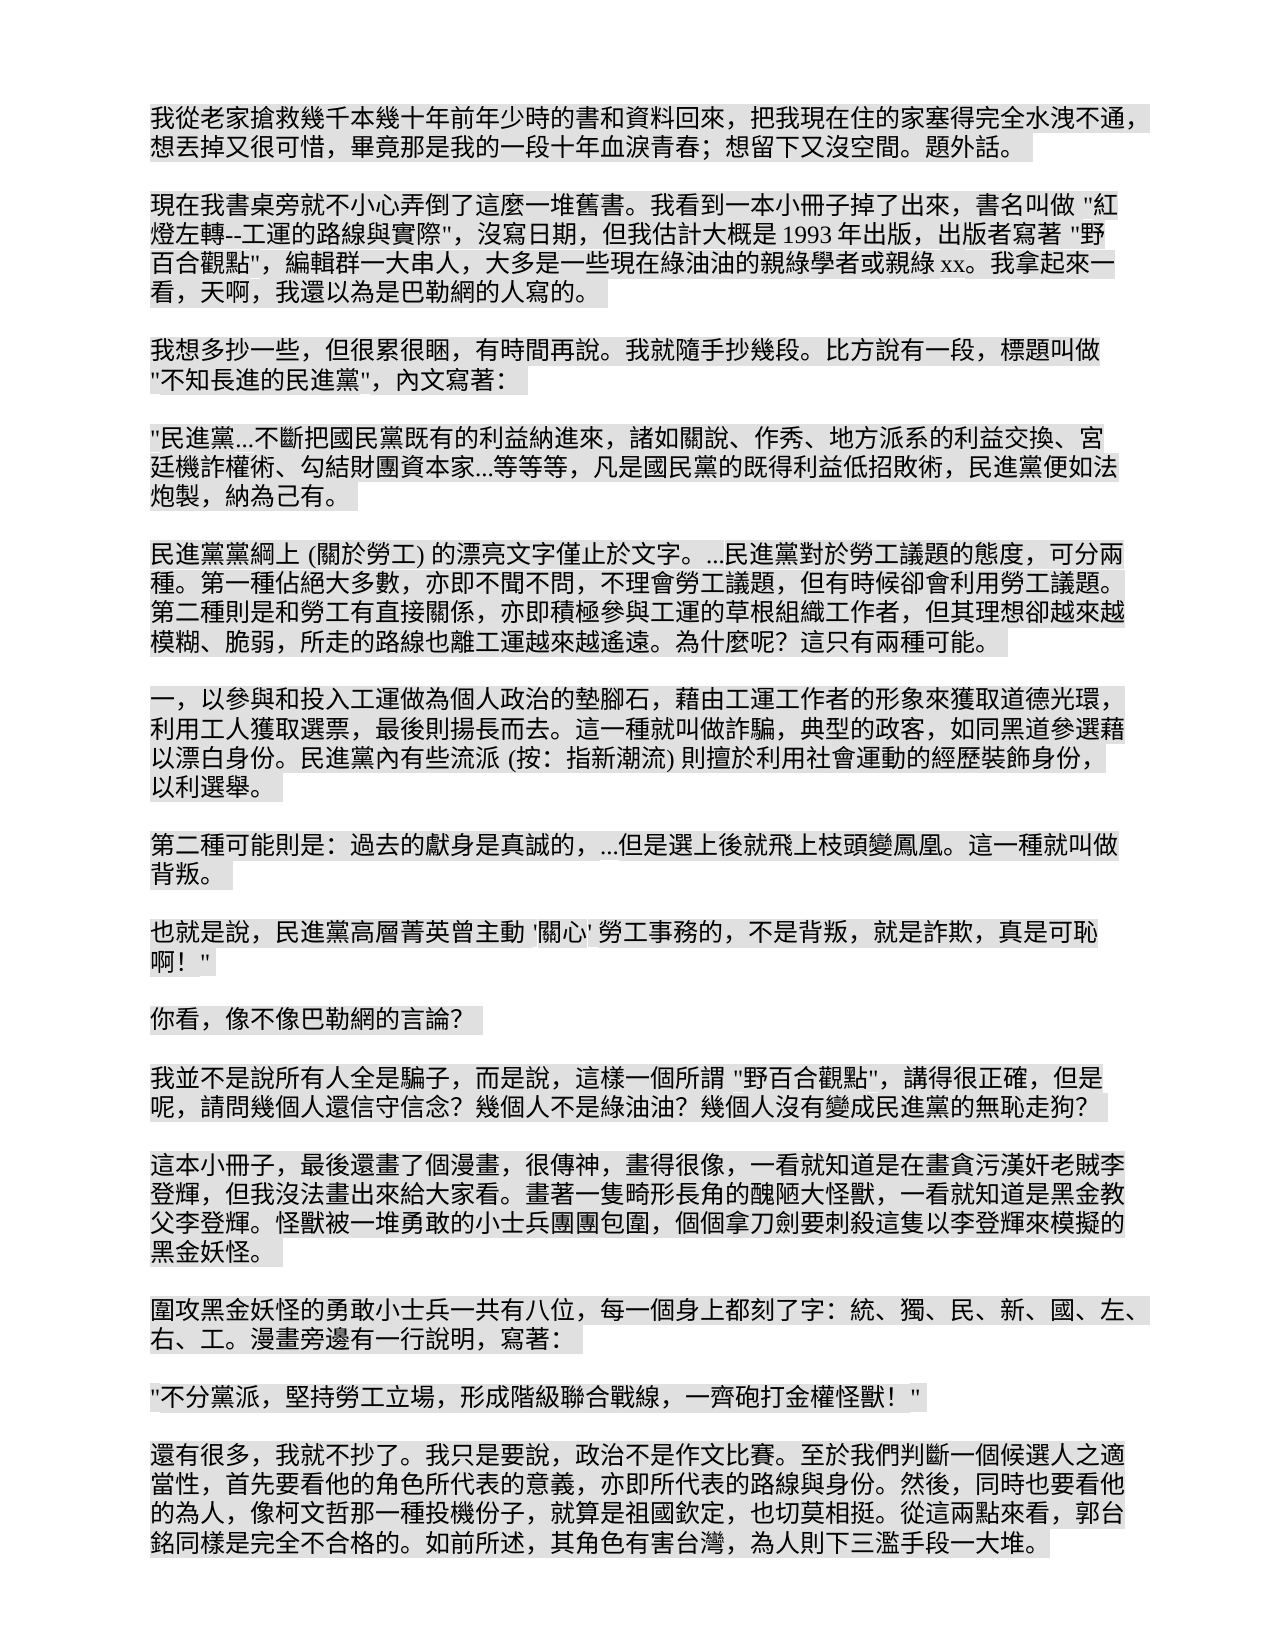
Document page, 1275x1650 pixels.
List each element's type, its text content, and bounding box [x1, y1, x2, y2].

text 卡韓政變(33)：政治不是作文比賽 陳真 2019. 04. 30. 阳阳， 一項不為己謀的政治選擇或政治判斷是否成熟合理，不是看它所給的答案，而是看其判斷與抉擇的根據。這樣一種根據，有些是可形諸文字的客觀陳述，有些則屬 "親知"，屬於某種自身經驗。後者往往比前者可靠。 我不認識你，不知道你幾歲，不知道你的一切個人資訊，因此無從知道你的判斷依據。不過，如果只是根據一篇作文，那無疑十分幼稚。這樣一種文字，如果把作者名字遮住，再把幾個當下的政治人物名字改掉，我說不定會以為是阿扁寫的。阿扁不就是靠這一套什麼 "拼經濟"、"有愛最美、希望相隨" 的所謂 "論述" 兩度成功贏得台北市長選舉及總統大選嗎？ 台灣社會主流，不管是媒體也好，名人或政客也罷，一方面為非作歹，行不由徑，永遠都是講一套做一套，一方面卻又很愛故做理性狀，總是喜歡跟社會大眾強調什麼要聽聽候選人的政見哦，要看看他們的什麼政策白皮書哦，好像把大家當成三歲小孩。我倒是覺得政治白痴才會去關注那些東西。 蔡啥小當所謂總統的前前後後，她以及她所屬的人渣黨，不是幾十年來每天講一堆鳥話嗎？什麼 "勞工是我心裏最軟的一塊"，什麼 "最會溝通的政府"，什麼 "傾聽民意、拒馬鐵蒺藜將再也看不到"，什麼 "謙卑謙卑再謙卑"，乃至所有的一切所謂理想，所有的一切所謂民主自由透明與開放，什麼廉能政府，什麼反對家族政治，什麼反對政二代，什麼公平正義，什麼司法獨立，什麼反對分贓政治，什麼黨政軍退出媒體，什麼反對政治酬庸，什麼廢除監察院，什麼廢核電，左手廢右手蓋，什麼弱勢優先，什麼永遠與弱勢者站在一起，什麼保護食品安全.......所有一切的一切的一切的什麼理想，講得夠漂亮吧，請問有哪一項不是完全相反？有哪一項做到？不用多，幾百幾千項漂亮理想當中，你就指出一項真的有實踐的就好，有沒有？零！不是嗎？ 我意思是說，從一篇作文去判斷一個候選人，那是只能得零分的。太幼稚了。 你知道嗎？民進黨早期或更早的黨外，是主張親中反日反美帝的，相關論述要多少有多少。我最近搬家，從破爛的老家救回一百多箱的書 (另外有一百多箱則已腐爛)，裏頭有很多當年的文件和信件與雜誌。 比方說，當初三十幾年前我們反核時，除了安全因素之外，反對美國對台灣之強制剝削，也是反核的原因之一。 比方說，當初我們黨外是反對軍購的，即使民進黨成立後的頭幾年，也依然反軍購，反對貪污，反對從軍火買賣中竊取鉅額回扣 (現在他們自己大撈特撈，當然就不反對了)。 黨外及民進黨當年反軍購的理由是說：中共是一個理性政府，不會隨便打台灣，"人家中共又不是黑社會，怎麼會隨便亂打人？" (謝長廷的演講詞，當時是我做文字記錄，所以我記得很清楚；白紙黑字之外，我還有當年演講錄音帶)，只要我們跟大陸持續開放與交流，哪需要每年花幾百幾千億跟美國買一堆破銅爛鐵？ 諸如這些，都是民進黨早期以及更早的黨外時的基本論述與立場。 我從老家搶救幾千本幾十年前年少時的書和資料回來，把我現在住的家塞得完全水洩不通，想丟掉又很可惜，畢竟那是我的一段十年血淚青春；想留下又沒空間。題外話。 現在我書桌旁就不小心弄倒了這麼一堆舊書。我看到一本小冊子掉了出來，書名叫做 "紅燈左轉--工運的路線與實際"，沒寫日期，但我估計大概是1993年出版，出版者寫著 "野百合觀點"，編輯群一大串人，大多是一些現在綠油油的親綠學者或親綠xx。我拿起來一看，天啊，我還以為是巴勒網的人寫的。 我想多抄一些，但很累很睏，有時間再說。我就隨手抄幾段。比方說有一段，標題叫做 "不知長進的民進黨"，內文寫著： "民進黨...不斷把國民黨既有的利益納進來，諸如關說、作秀、地方派系的利益交換、宮廷機詐權術、勾結財團資本家...等等等，凡是國民黨的既得利益低招敗術，民進黨便如法炮製，納為己有。 民進黨黨綱上 (關於勞工) 的漂亮文字僅止於文字。...民進黨對於勞工議題的態度，可分兩種。第一種佔絕大多數，亦即不聞不問，不理會勞工議題，但有時候卻會利用勞工議題。第二種則是和勞工有直接關係，亦即積極參與工運的草根組織工作者，但其理想卻越來越模糊、脆弱，所走的路線也離工運越來越遙遠。為什麼呢？這只有兩種可能。 一，以參與和投入工運做為個人政治的墊腳石，藉由工運工作者的形象來獲取道德光環，利用工人獲取選票，最後則揚長而去。這一種就叫做詐騙，典型的政客，如同黑道參選藉以漂白身份。民進黨內有些流派 (按：指新潮流) 則擅於利用社會運動的經歷裝飾身份，以利選舉。 第二種可能則是：過去的獻身是真誠的，...但是選上後就飛上枝頭變鳳凰。這一種就叫做背叛。 也就是說，民進黨高層菁英曾主動 '關心' 勞工事務的，不是背叛，就是詐欺，真是可恥啊！" 你看，像不像巴勒網的言論？ 我並不是說所有人全是騙子，而是說，這樣一個所謂 "野百合觀點"，講得很正確，但是呢，請問幾個人還信守信念？幾個人不是綠油油？幾個人沒有變成民進黨的無恥走狗？ 這本小冊子，最後還畫了個漫畫，很傳神，畫得很像，一看就知道是在畫貪污漢奸老賊李登輝，但我沒法畫出來給大家看。畫著一隻畸形長角的醜陋大怪獸，一看就知道是黑金教父李登輝。怪獸被一堆勇敢的小士兵團團包圍，個個拿刀劍要刺殺這隻以李登輝來模擬的黑金妖怪。 圍攻黑金妖怪的勇敢小士兵一共有八位，每一個身上都刻了字：統、獨、民、新、國、左、右、工。漫畫旁邊有一行說明，寫著： "不分黨派，堅持勞工立場，形成階級聯合戰線，一齊砲打金權怪獸！" 還有很多，我就不抄了。我只是要說，政治不是作文比賽。至於我們判斷一個候選人之適當性，首先要看他的角色所代表的意義，亦即所代表的路線與身份。然後，同時也要看他的為人，像柯文哲那一種投機份子，就算是祖國欽定，也切莫相挺。從這兩點來看，郭台銘同樣是完全不合格的。如前所述，其角色有害台灣，為人則下三濫手段一大堆。 [150, 75, 1125, 1558]
